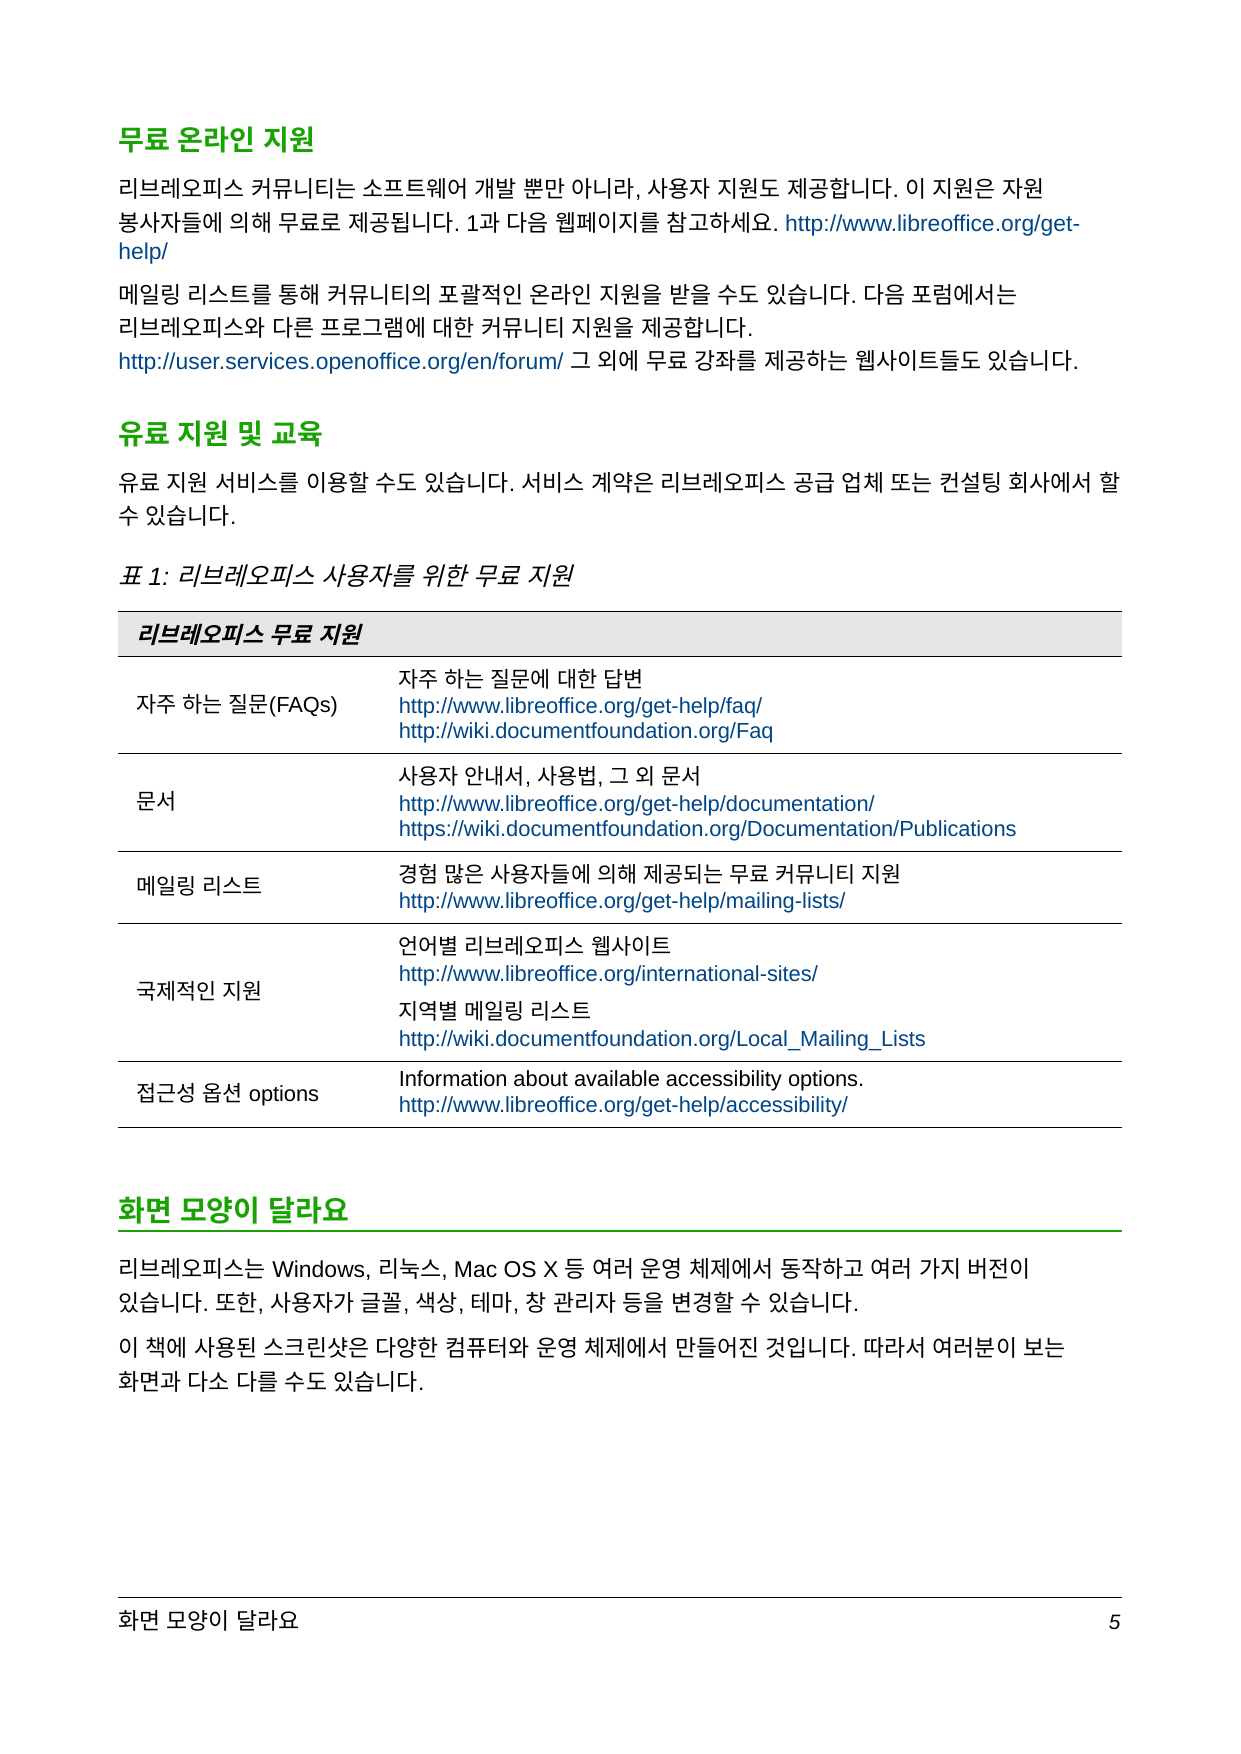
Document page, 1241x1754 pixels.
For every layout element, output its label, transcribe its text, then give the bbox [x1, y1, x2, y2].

text 리브레오피스 커뮤니티는 소프트웨어 개발 뿐만 아니라, 사용자 지원도 제공합니다. 이 지원은 자원 봉사자들에 의해 무료로 제공됩니다. 표 1과 다음 웹페이지를 참고하세요. http://www.libreoffice.org/get-help/ [118, 171, 1122, 264]
text 유료 지원 서비스를 이용할 수도 있습니다. 서비스 계약은 리브레오피스 공급 업체 또는 컨설팅 회사에서 할 수 있습니다. [118, 465, 1122, 531]
table_cell 메일링 리스트 [118, 852, 380, 923]
text 메일링 리스트를 통해 커뮤니티의 포괄적인 온라인 지원을 받을 수도 있습니다. 다음 포럼에서는 리브레오피스와 다른 프로그램에 대한 커뮤니티 지원을 제공합니다. http://user.services.openoffice.org/en/forum/ 그 외에 무료 강좌를 제공하는 웹사이트들도 있습니다. [118, 277, 1122, 376]
table_cell 국제적인 지원 [118, 924, 380, 1061]
table_cell 문서 [118, 754, 380, 851]
subtitle 화면 모양이 달라요 [118, 1188, 1122, 1230]
table_cell 사용자 안내서, 사용법, 그 외 문서 http://www.libreoffice.org/get-help/documentation/ https://wiki.documentfoundation.org/Documentation/Publications [380, 754, 1122, 851]
text 표 1: 리브레오피스 사용자를 위한 무료 지원 [118, 556, 1122, 593]
table_cell 언어별 리브레오피스 웹사이트 http://www.libreoffice.org/international-sites/ 지역별 메일링 리스트 http://wiki.documentfoundation.org/Local_Mailing_Lists [380, 924, 1122, 1061]
table_cell 자주 하는 질문(FAQs) [118, 657, 380, 753]
table_cell Information about available accessibility options. http://www.libreoffice.org/get-help/accessibility/ [380, 1062, 1122, 1127]
table_cell 경험 많은 사용자들에 의해 제공되는 무료 커뮤니티 지원 http://www.libreoffice.org/get-help/mailing-lists/ [380, 852, 1122, 923]
table_cell 자주 하는 질문에 대한 답변 http://www.libreoffice.org/get-help/faq/ http://wiki.documentfoundation.org/Faq [380, 657, 1122, 753]
text 이 책에 사용된 스크린샷은 다양한 컴퓨터와 운영 체제에서 만들어진 것입니다. 따라서 여러분이 보는 화면과 다소 다를 수도 있습니다. [118, 1330, 1122, 1397]
subtitle 유료 지원 및 교육 [118, 412, 1122, 452]
subtitle 무료 온라인 지원 [118, 118, 1122, 159]
text 리브레오피스는 Windows, 리눅스, Mac OS X 등 여러 운영 체제에서 동작하고 여러 가지 버전이 있습니다. 또한, 사용자가 글꼴, 색상, 테마, 창 관리자 등을 변경할 수 있습니다. [118, 1251, 1122, 1318]
table_cell 접근성 옵션 options [118, 1062, 380, 1127]
table_header 리브레오피스 무료 지원 [118, 612, 1122, 656]
